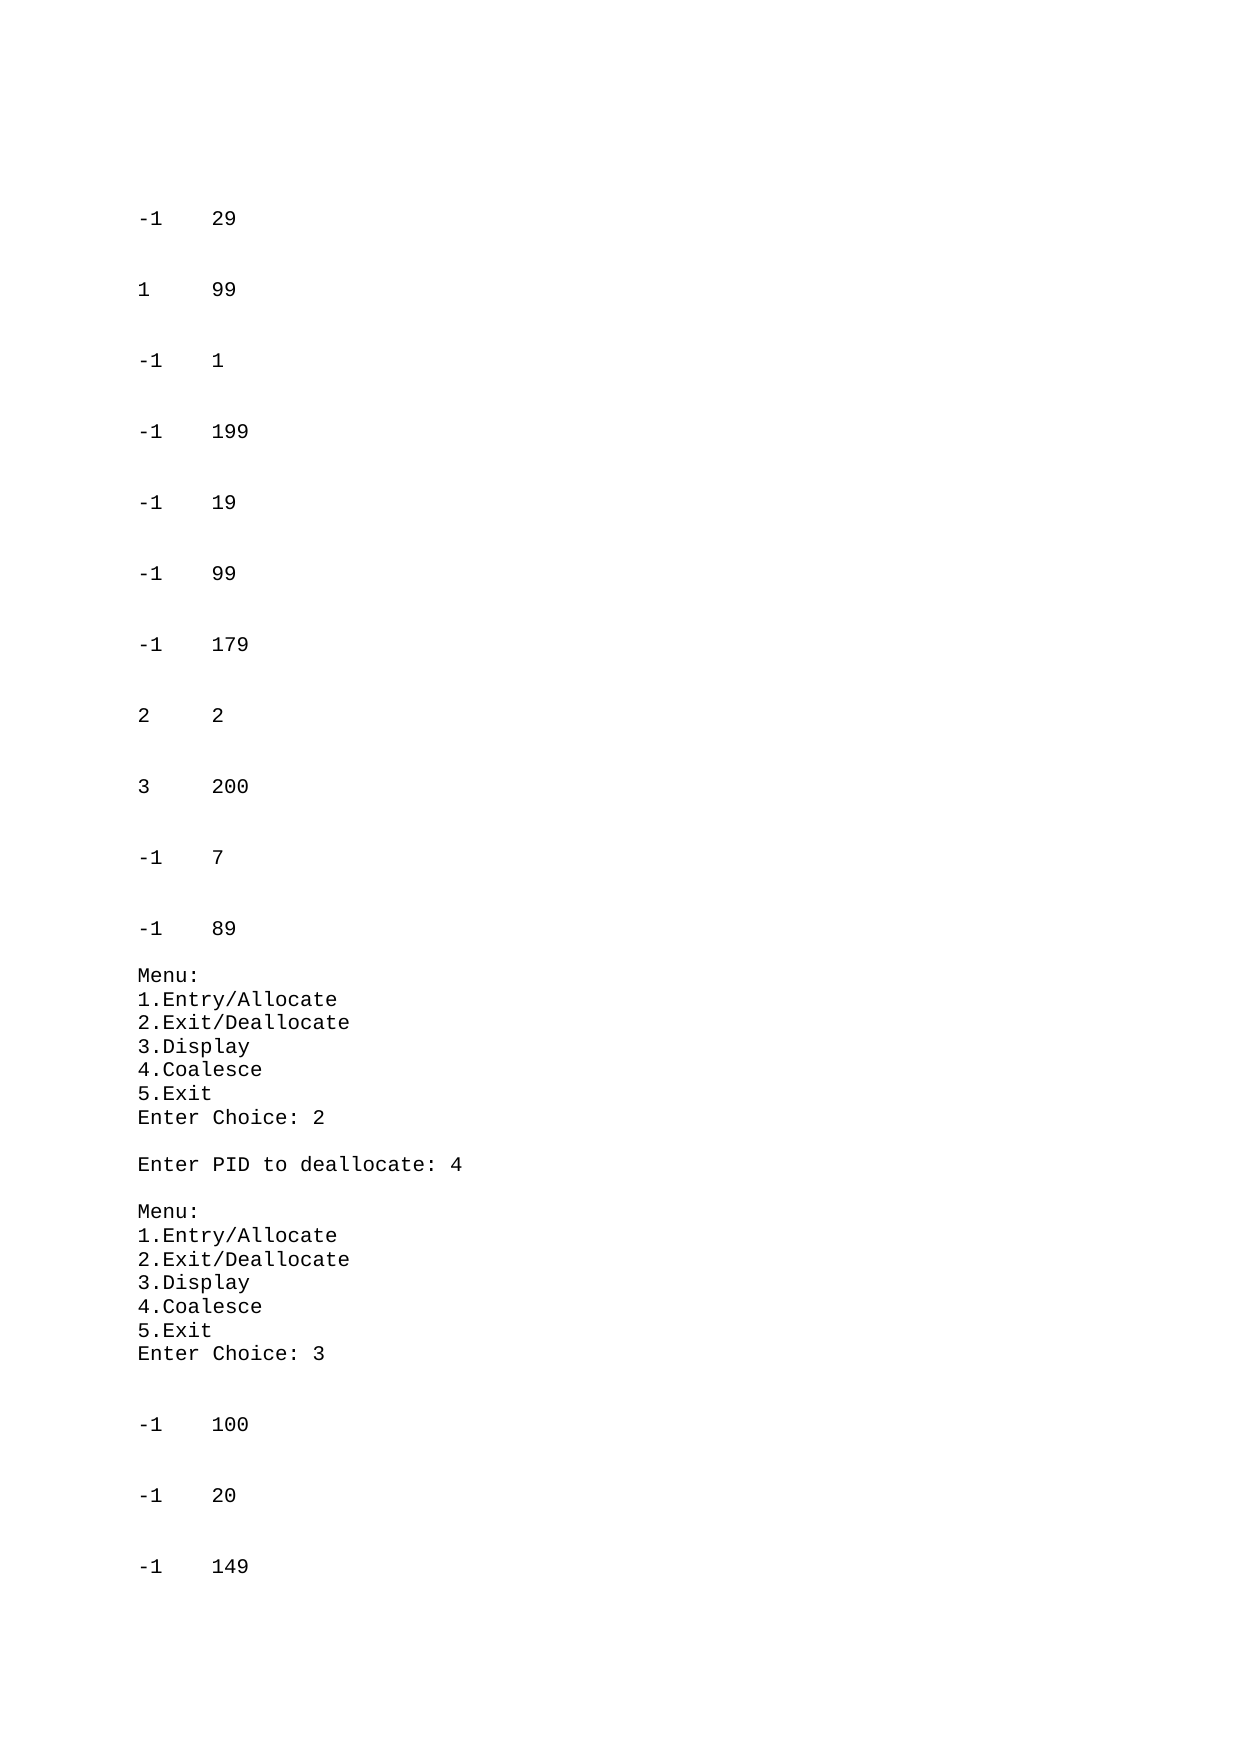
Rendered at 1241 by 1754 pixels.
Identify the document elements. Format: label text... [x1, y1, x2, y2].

text 5.Exit [137, 1083, 1123, 1107]
text -1 149 [137, 1556, 1123, 1580]
text 2 2 [137, 705, 1123, 728]
text Enter Choice: 3 [137, 1343, 1123, 1367]
text 1.Entry/Allocate [137, 1225, 1123, 1249]
text -1 19 [137, 492, 1123, 516]
text 5.Exit [137, 1319, 1123, 1343]
text -1 179 [137, 634, 1123, 657]
text 1.Entry/Allocate [137, 988, 1123, 1012]
text -1 1 [137, 350, 1123, 374]
text -1 20 [137, 1485, 1123, 1509]
text 3.Display [137, 1272, 1123, 1296]
text -1 29 [137, 208, 1123, 232]
text -1 199 [137, 421, 1123, 445]
text Menu: [137, 965, 1123, 988]
text 4.Coalesce [137, 1059, 1123, 1083]
text 4.Coalesce [137, 1296, 1123, 1319]
text Enter Choice: 2 [137, 1107, 1123, 1130]
text Menu: [137, 1201, 1123, 1225]
text 2.Exit/Deallocate [137, 1249, 1123, 1272]
text -1 89 [137, 918, 1123, 941]
text -1 100 [137, 1414, 1123, 1438]
text Enter PID to deallocate: 4 [137, 1154, 1123, 1178]
text -1 7 [137, 847, 1123, 870]
text 1 99 [137, 279, 1123, 303]
text 3 200 [137, 776, 1123, 799]
text 3.Display [137, 1036, 1123, 1059]
text -1 99 [137, 563, 1123, 587]
text 2.Exit/Deallocate [137, 1012, 1123, 1036]
